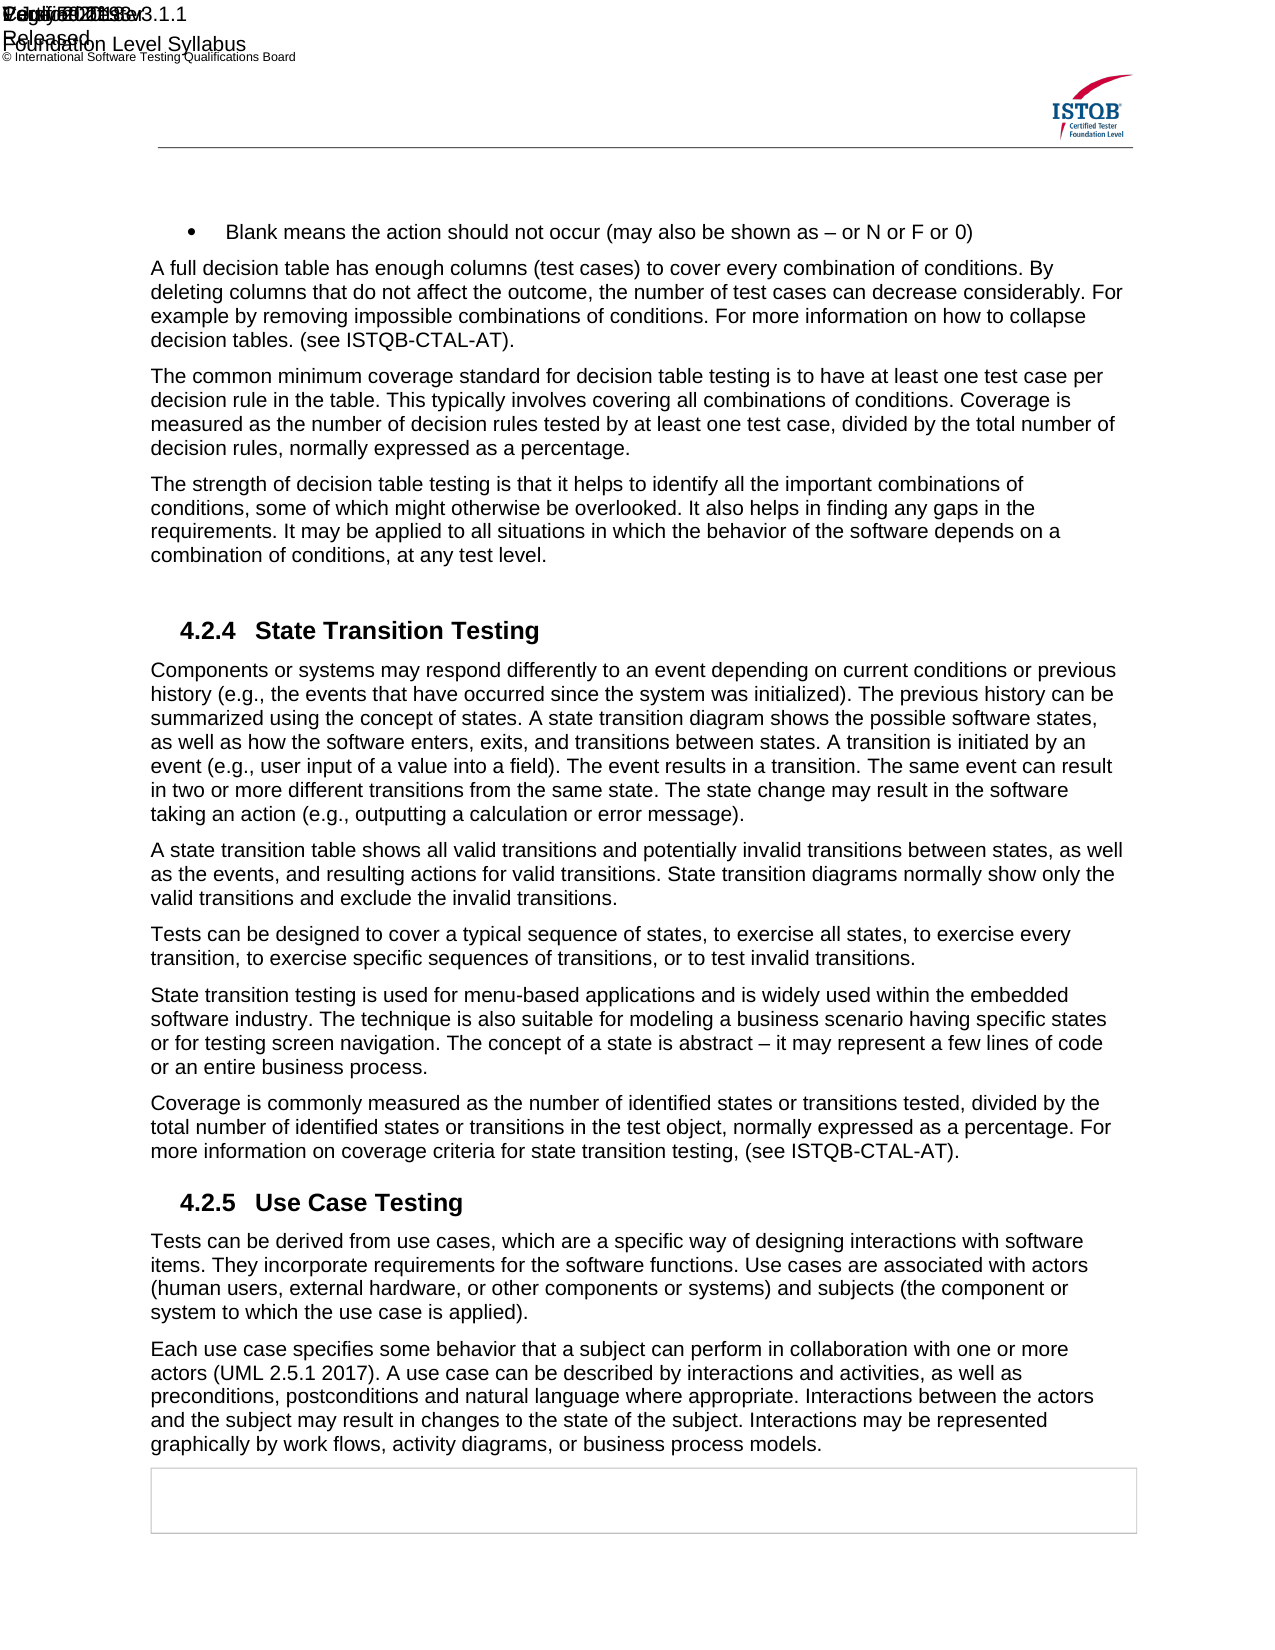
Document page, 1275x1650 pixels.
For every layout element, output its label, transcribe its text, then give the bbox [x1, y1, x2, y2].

text Coverage is commonly measured as the number of identified states or transitions tested, divided by the total number of identified states or transitions in the test object, normally expressed as a percentage. For more information on coverage criteria for state transition testing, (see ISTQB-CTAL-AT). [150, 1091, 1115, 1163]
text A full decision table has enough columns (test cases) to cover every combination of conditions. By deleting columns that do not affect the outcome, the number of test cases can decrease considerably. For example by removing impossible combinations of conditions. For more information on how to collapse decision tables. (see ISTQB-CTAL-AT). [150, 256, 1126, 351]
subtitle Use Case Testing [180, 1188, 1150, 1217]
text Tests can be designed to cover a typical sequence of states, to exercise all states, to exercise every transition, to exercise specific sequences of transitions, or to test invalid transitions. [150, 922, 1074, 970]
text A state transition table shows all valid transitions and potentially invalid transitions between states, as well as the events, and resulting actions for valid transitions. State transition diagrams normally show only the valid transitions and exclude the invalid transitions. [150, 838, 1126, 909]
text Tests can be derived from use cases, which are a specific way of designing interactions with software items. They incorporate requirements for the software functions. Use cases are associated with actors (human users, external hardware, or other components or systems) and subjects (the component or system to which the use case is applied). [150, 1229, 1092, 1323]
picture [1036, 58, 1148, 161]
text The strength of decision table testing is that it helps to identify all the important combinations of conditions, some of which might otherwise be overlooked. It also helps in finding any gaps in the requirements. It may be applied to all situations in which the behavior of the software depends on a combination of conditions, at any test level. [150, 473, 1064, 567]
text The common minimum coverage standard for decision table testing is to have at least one test case per decision rule in the table. This typically involves covering all combinations of conditions. Coverage is measured as the number of decision rules tested by at least one test case, divided by the total number of decision rules, normally expressed as a percentage. [150, 364, 1118, 460]
text State transition testing is used for menu-based applications and is widely used within the embedded software industry. The technique is also suitable for modeling a business scenario having specific states or for testing screen navigation. The concept of a state is abstract – it may represent a few lines of code or an entire business process. [150, 983, 1110, 1078]
text Components or systems may respond differently to an event depending on current conditions or previous history (e.g., the events that have occurred since the system was initialized). The previous history can be summarized using the concept of states. A state transition diagram shows the possible software states, as well as how the software enters, exits, and transitions between states. A transition is initiated by an event (e.g., user input of a value into a field). The event results in a transition. The same event can result in two or more different transitions from the same state. The state change may result in the software taking an action (e.g., outputting a calculation or error message). [150, 658, 1119, 825]
list Blank means the action should not occur (may also be shown as – or N or F or 0) [188, 219, 1150, 244]
text Each use case specifies some behavior that a subject can perform in collaboration with one or more actors (UML 2.5.1 2017). A use case can be described by interactions and activities, as well as preconditions, postconditions and natural language where appropriate. Interactions between the actors and the subject may result in changes to the state of the subject. Interactions may be represented graphically by work flows, activity diagrams, or business process models. [150, 1336, 1098, 1456]
subtitle State Transition Testing [180, 616, 1150, 645]
